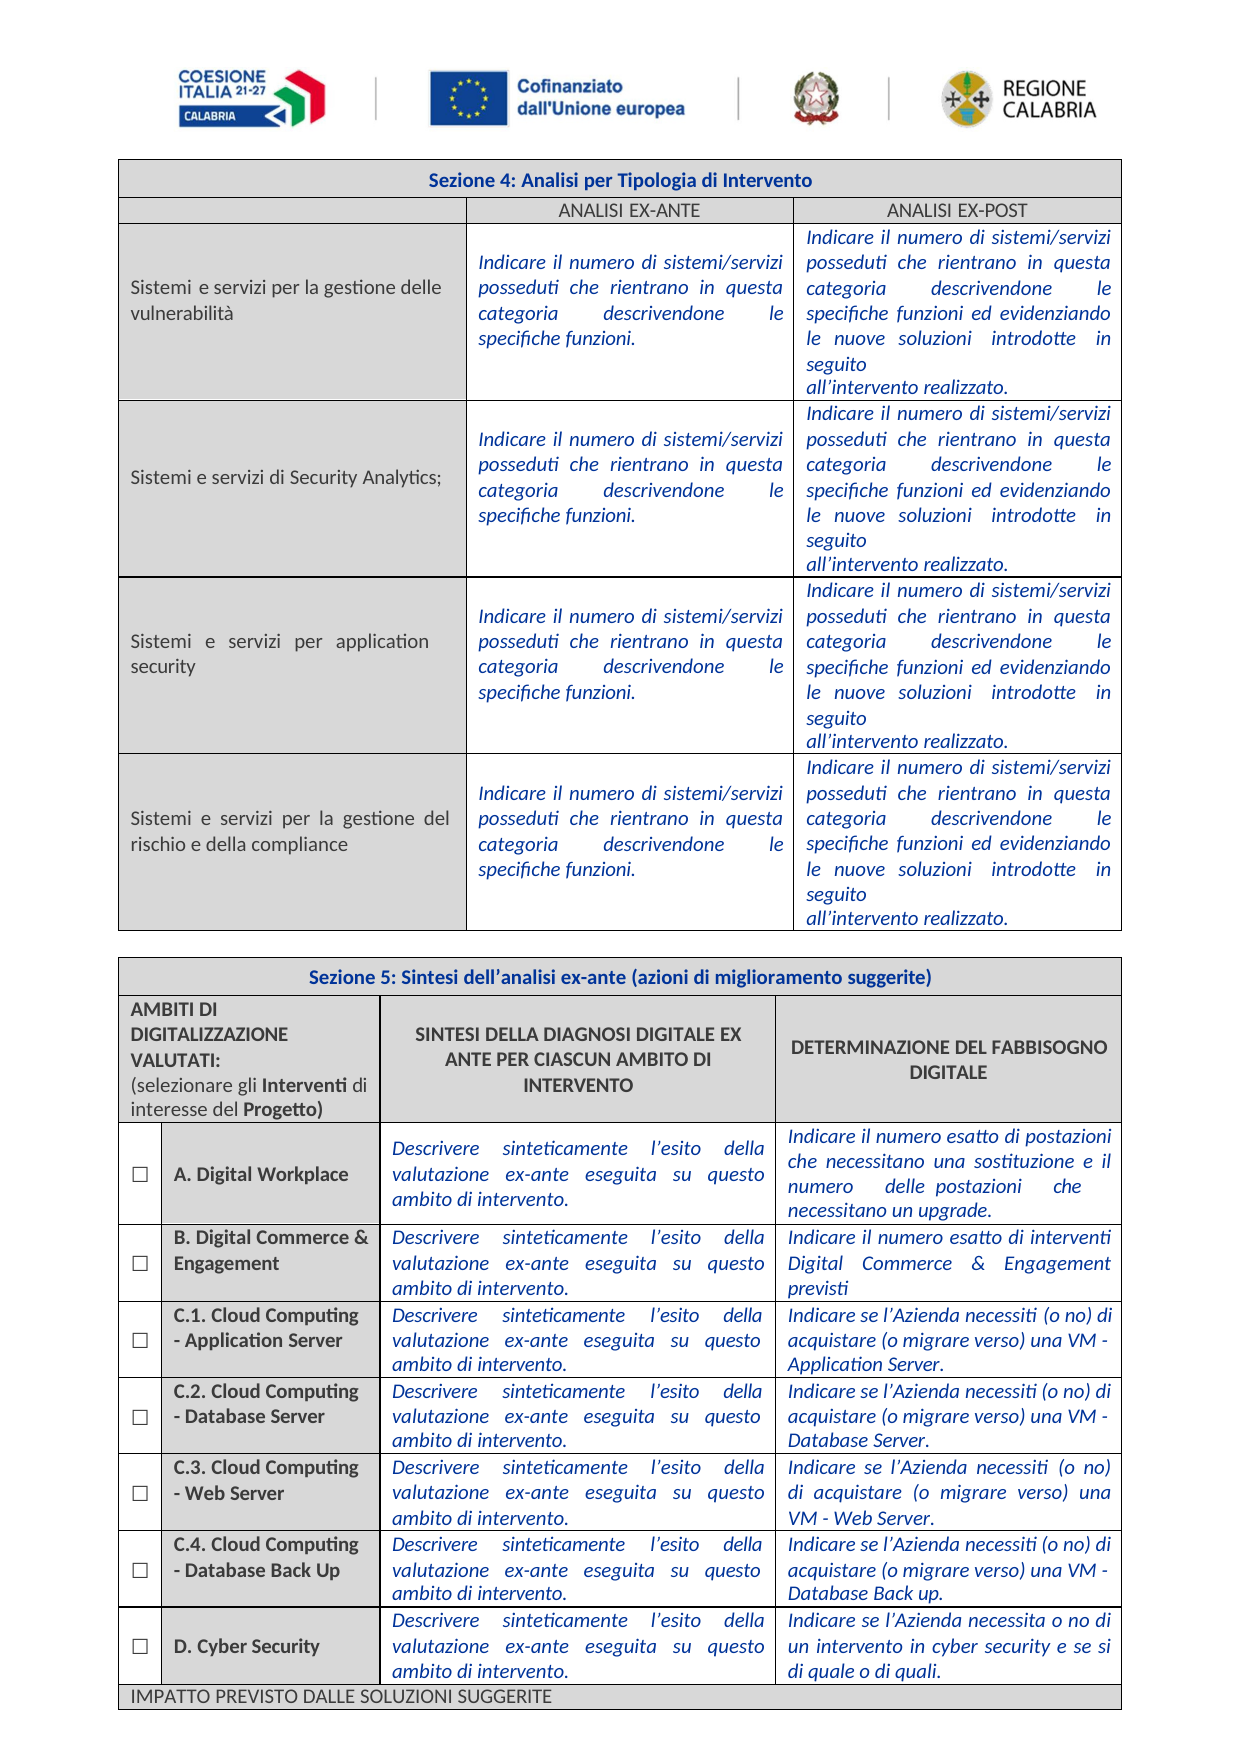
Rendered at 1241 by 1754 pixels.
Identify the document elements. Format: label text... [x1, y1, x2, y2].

table_cell ANALISI EX-ANTE [467, 198, 793, 223]
table_cell IMPATTO PREVISTO DALLE SOLUZIONI SUGGERITE [119, 1685, 1121, 1709]
table_cell [119, 198, 466, 223]
table_cell Indicare se l’Azienda necessiti (o no) di acquistare (o migrare verso) una VM - Web Server. [776, 1454, 1121, 1530]
table_header Sezione 5: Sintesi dell’analisi ex-ante (azioni di miglioramento suggerite) [119, 958, 1121, 995]
table_cell C.2. Cloud Computing - Database Server [162, 1378, 379, 1453]
table_cell C.1. Cloud Computing - Application Server [162, 1302, 379, 1377]
table_cell D. Cyber Security [162, 1608, 379, 1684]
table_cell C.4. Cloud Computing - Database Back Up [162, 1531, 379, 1606]
table_cell Descrivere sinteticamente l’esito della valutazione ex-ante eseguita su questo ambito di intervento. [381, 1302, 775, 1377]
table_cell Descrivere sinteticamente l’esito della valutazione ex-ante eseguita su questo ambito di intervento. [381, 1454, 775, 1530]
table_cell AMBITI DI DIGITALIZZAZIONE VALUTATI: (selezionare gli Interventi di interesse del Progetto) [119, 996, 379, 1122]
table_cell Indicare il numero di sistemi/servizi posseduti che rientrano in questa categoria descrivendone le specifiche funzioni. [467, 578, 793, 753]
table_cell ☐ [119, 1608, 161, 1684]
table_cell SINTESI DELLA DIAGNOSI DIGITALE EX ANTE PER CIASCUN AMBITO DI INTERVENTO [381, 996, 775, 1122]
table_cell Descrivere sinteticamente l’esito della valutazione ex-ante eseguita su questo ambito di intervento. [381, 1123, 775, 1223]
table_cell DETERMINAZIONE DEL FABBISOGNO DIGITALE [776, 996, 1121, 1122]
table_cell Sistemi e servizi per la gestione delle vulnerabilità [119, 224, 466, 399]
table_cell C.3. Cloud Computing - Web Server [162, 1454, 379, 1530]
table_cell Indicare il numero di sistemi/servizi posseduti che rientrano in questa categoria descrivendone le specifiche funzioni ed evidenziando le nuove soluzioni introdotte in seguito all’intervento realizzato. [794, 578, 1121, 753]
table_cell Indicare se l’Azienda necessita o no di un intervento in cyber security e se si di quale o di quali. [776, 1608, 1121, 1684]
table_cell ☐ [119, 1531, 161, 1606]
table_cell ☐ [119, 1378, 161, 1453]
table_cell A. Digital Workplace [162, 1123, 379, 1223]
table_cell Indicare il numero di sistemi/servizi posseduti che rientrano in questa categoria descrivendone le specifiche funzioni. [467, 401, 793, 576]
table_cell B. Digital Commerce & Engagement [162, 1225, 379, 1301]
table_header Sezione 4: Analisi per Tipologia di Intervento [119, 160, 1121, 197]
table_cell Indicare il numero esatto di postazioni che necessitano una sostituzione e il numero delle postazioni che necessitano un upgrade. [776, 1123, 1121, 1223]
table_cell Descrivere sinteticamente l’esito della valutazione ex-ante eseguita su questo ambito di intervento. [381, 1531, 775, 1606]
table_cell ☐ [119, 1302, 161, 1377]
table_cell ANALISI EX-POST [794, 198, 1121, 223]
table_cell Indicare il numero esatto di interventi Digital Commerce & Engagement previsti [776, 1225, 1121, 1301]
table_cell Indicare il numero di sistemi/servizi posseduti che rientrano in questa categoria descrivendone le specifiche funzioni ed evidenziando le nuove soluzioni introdotte in seguito all’intervento realizzato. [794, 754, 1121, 930]
table_cell Indicare il numero di sistemi/servizi posseduti che rientrano in questa categoria descrivendone le specifiche funzioni ed evidenziando le nuove soluzioni introdotte in seguito all’intervento realizzato. [794, 401, 1121, 576]
table_cell Indicare se l’Azienda necessiti (o no) di acquistare (o migrare verso) una VM - Database Server. [776, 1378, 1121, 1453]
table_cell Descrivere sinteticamente l’esito della valutazione ex-ante eseguita su questo ambito di intervento. [381, 1378, 775, 1453]
table_cell Sistemi e servizi per application security [119, 578, 466, 753]
table_cell Indicare il numero di sistemi/servizi posseduti che rientrano in questa categoria descrivendone le specifiche funzioni. [467, 224, 793, 399]
table_cell ☐ [119, 1123, 161, 1223]
table_cell Sistemi e servizi di Security Analytics; [119, 401, 466, 576]
picture [173, 67, 1098, 132]
table_cell Indicare il numero di sistemi/servizi posseduti che rientrano in questa categoria descrivendone le specifiche funzioni. [467, 754, 793, 930]
table_cell Indicare il numero di sistemi/servizi posseduti che rientrano in questa categoria descrivendone le specifiche funzioni ed evidenziando le nuove soluzioni introdotte in seguito all’intervento realizzato. [794, 224, 1121, 399]
table_cell Descrivere sinteticamente l’esito della valutazione ex-ante eseguita su questo ambito di intervento. [381, 1608, 775, 1684]
table_cell Indicare se l’Azienda necessiti (o no) di acquistare (o migrare verso) una VM - Application Server. [776, 1302, 1121, 1377]
table_cell Descrivere sinteticamente l’esito della valutazione ex-ante eseguita su questo ambito di intervento. [381, 1225, 775, 1301]
table_cell ☐ [119, 1454, 161, 1530]
table_cell Sistemi e servizi per la gestione del rischio e della compliance [119, 754, 466, 930]
table_cell ☐ [119, 1225, 161, 1301]
table_cell Indicare se l’Azienda necessiti (o no) di acquistare (o migrare verso) una VM - Database Back up. [776, 1531, 1121, 1606]
